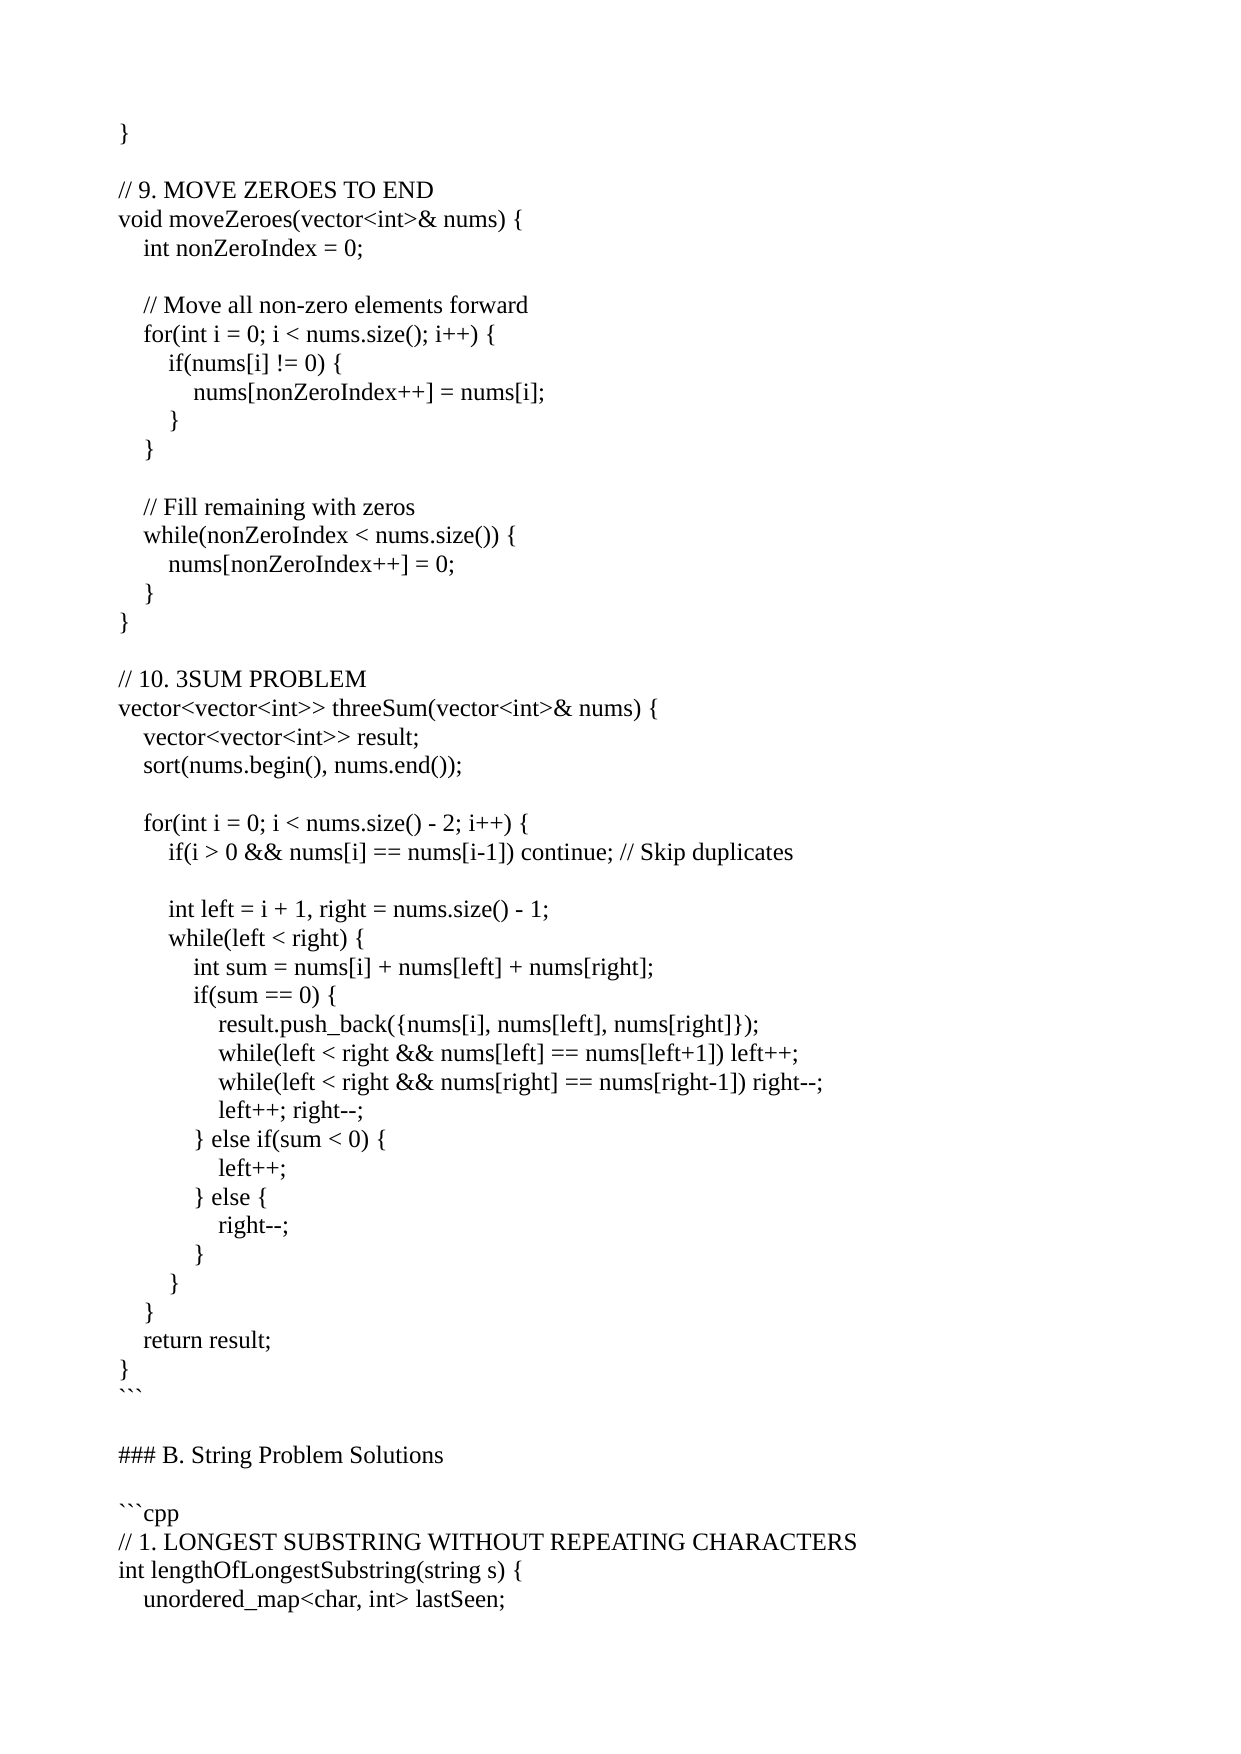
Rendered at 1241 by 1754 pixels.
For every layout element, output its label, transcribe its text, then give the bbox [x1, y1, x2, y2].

text ``` [118, 1383, 1122, 1412]
text if(sum == 0) { [118, 981, 1122, 1009]
text } [118, 1268, 1122, 1297]
text int nonZeroIndex = 0; [118, 233, 1122, 262]
text } [118, 1297, 1122, 1326]
text while(left < right) { [118, 923, 1122, 952]
text vector<vector<int>> threeSum(vector<int>& nums) { [118, 693, 1122, 722]
text while(left < right && nums[right] == nums[right-1]) right--; [118, 1067, 1122, 1096]
text nums[nonZeroIndex++] = 0; [118, 549, 1122, 578]
text sort(nums.begin(), nums.end()); [118, 751, 1122, 779]
text } [118, 578, 1122, 607]
text } [118, 1239, 1122, 1268]
text int lengthOfLongestSubstring(string s) { [118, 1556, 1122, 1584]
text // Move all non-zero elements forward [118, 291, 1122, 319]
text // Fill remaining with zeros [118, 492, 1122, 521]
text } [118, 118, 1122, 147]
text left++; [118, 1153, 1122, 1182]
text return result; [118, 1326, 1122, 1354]
text } [118, 607, 1122, 636]
text } [118, 1354, 1122, 1383]
text result.push_back({nums[i], nums[left], nums[right]}); [118, 1009, 1122, 1038]
text // 1. LONGEST SUBSTRING WITHOUT REPEATING CHARACTERS [118, 1527, 1122, 1556]
text // 9. MOVE ZEROES TO END [118, 176, 1122, 204]
text while(nonZeroIndex < nums.size()) { [118, 521, 1122, 549]
text ```cpp [118, 1498, 1122, 1527]
text vector<vector<int>> result; [118, 722, 1122, 751]
text left++; right--; [118, 1096, 1122, 1124]
text void moveZeroes(vector<int>& nums) { [118, 204, 1122, 233]
text } [118, 406, 1122, 434]
text unordered_map<char, int> lastSeen; [118, 1584, 1122, 1613]
text int left = i + 1, right = nums.size() - 1; [118, 894, 1122, 923]
text nums[nonZeroIndex++] = nums[i]; [118, 377, 1122, 406]
text right--; [118, 1211, 1122, 1239]
text if(nums[i] != 0) { [118, 348, 1122, 377]
text if(i > 0 && nums[i] == nums[i-1]) continue; // Skip duplicates [118, 837, 1122, 866]
text } [118, 434, 1122, 463]
text for(int i = 0; i < nums.size(); i++) { [118, 319, 1122, 348]
text ### B. String Problem Solutions [118, 1441, 1122, 1469]
text } else { [118, 1182, 1122, 1211]
text } else if(sum < 0) { [118, 1124, 1122, 1153]
text int sum = nums[i] + nums[left] + nums[right]; [118, 952, 1122, 981]
text for(int i = 0; i < nums.size() - 2; i++) { [118, 808, 1122, 837]
text while(left < right && nums[left] == nums[left+1]) left++; [118, 1038, 1122, 1067]
text // 10. 3SUM PROBLEM [118, 664, 1122, 693]
